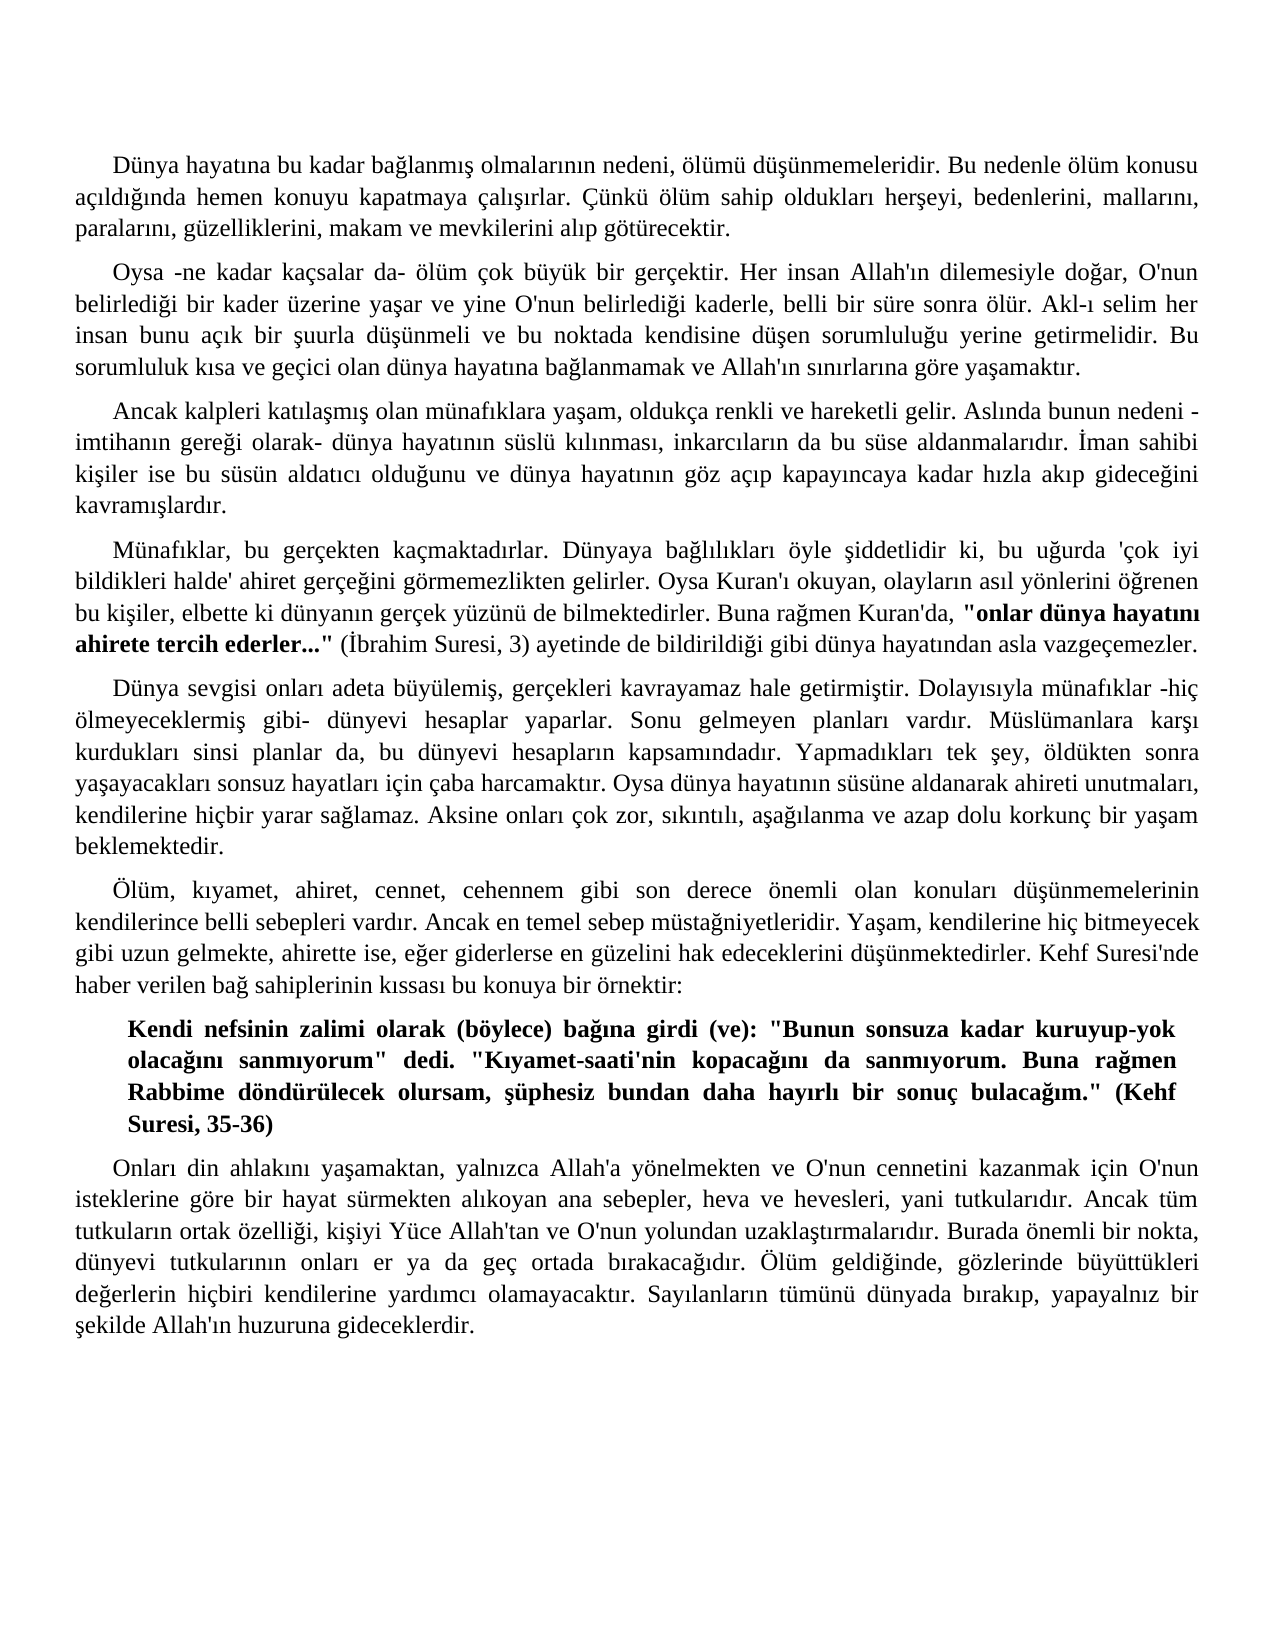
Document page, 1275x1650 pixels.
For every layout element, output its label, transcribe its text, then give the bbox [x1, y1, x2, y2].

text Onları din ahlakını yaşamaktan, yalnızca Allah'a yönelmekten ve O'nun cennetini kazanmak için O'nun isteklerine göre bir hayat sürmekten alıkoyan ana sebepler, heva ve hevesleri, yani tutkularıdır. Ancak tüm tutkuların ortak özelliği, kişiyi Yüce Allah'tan ve O'nun yolundan uzaklaştırmalarıdır. Burada önemli bir nokta, dünyevi tutkularının onları er ya da geç ortada bırakacağıdır. Ölüm geldiğinde, gözlerinde büyüttükleri değerlerin hiçbiri kendilerine yardımcı olamayacaktır. Sayılanların tümünü dünyada bırakıp, yapayalnız bir şekilde Allah'ın huzuruna gideceklerdir. [75, 1153, 1200, 1339]
text Oysa -ne kadar kaçsalar da- ölüm çok büyük bir gerçektir. Her insan Allah'ın dilemesiyle doğar, O'nun belirlediği bir kader üzerine yaşar ve yine O'nun belirlediği kaderle, belli bir süre sonra ölür. Akl-ı selim her insan bunu açık bir şuurla düşünmeli ve bu noktada kendisine düşen sorumluluğu yerine getirmelidir. Bu sorumluluk kısa ve geçici olan dünya hayatına bağlanmamak ve Allah'ın sınırlarına göre yaşamaktır. [75, 257, 1200, 381]
text Ancak kalpleri katılaşmış olan münafıklara yaşam, oldukça renkli ve hareketli gelir. Aslında bunun nedeni -imtihanın gereği olarak- dünya hayatının süslü kılınması, inkarcıların da bu süse aldanmalarıdır. İman sahibi kişiler ise bu süsün aldatıcı olduğunu ve dünya hayatının göz açıp kapayıncaya kadar hızla akıp gideceğini kavramışlardır. [75, 396, 1200, 519]
text Ölüm, kıyamet, ahiret, cennet, cehennem gibi son derece önemli olan konuları düşünmemelerinin kendilerince belli sebepleri vardır. Ancak en temel sebep müstağniyetleridir. Yaşam, kendilerine hiç bitmeyecek gibi uzun gelmekte, ahirette ise, eğer giderlerse en güzelini hak edeceklerini düşünmektedirler. Kehf Suresi'nde haber verilen bağ sahiplerinin kıssası bu konuya bir örnektir: [75, 875, 1200, 999]
text Münafıklar, bu gerçekten kaçmaktadırlar. Dünyaya bağlılıkları öyle şiddetlidir ki, bu uğurda 'çok iyi bildikleri halde' ahiret gerçeğini görmemezlikten gelirler. Oysa Kuran'ı okuyan, olayların asıl yönlerini öğrenen bu kişiler, elbette ki dünyanın gerçek yüzünü de bilmektedirler. Buna rağmen Kuran'da, "onlar dünya hayatını ahirete tercih ederler..." (İbrahim Suresi, 3) ayetinde de bildirildiği gibi dünya hayatından asla vazgeçemezler. [75, 535, 1200, 658]
text Kendi nefsinin zalimi olarak (böylece) bağına girdi (ve): "Bunun sonsuza kadar kuruyup-yok olacağını sanmıyorum" dedi. "Kıyamet-saati'nin kopacağını da sanmıyorum. Buna rağmen Rabbime döndürülecek olursam, şüphesiz bundan daha hayırlı bir sonuç bulacağım." (Kehf Suresi, 35-36) [127, 1014, 1177, 1137]
text Dünya sevgisi onları adeta büyülemiş, gerçekleri kavrayamaz hale getirmiştir. Dolayısıyla münafıklar -hiç ölmeyeceklermiş gibi- dünyevi hesaplar yaparlar. Sonu gelmeyen planları vardır. Müslümanlara karşı kurdukları sinsi planlar da, bu dünyevi hesapların kapsamındadır. Yapmadıkları tek şey, öldükten sonra yaşayacakları sonsuz hayatları için çaba harcamaktır. Oysa dünya hayatının süsüne aldanarak ahireti unutmaları, kendilerine hiçbir yarar sağlamaz. Aksine onları çok zor, sıkıntılı, aşağılanma ve azap dolu korkunç bir yaşam beklemektedir. [75, 673, 1200, 860]
text Dünya hayatına bu kadar bağlanmış olmalarının nedeni, ölümü düşünmemeleridir. Bu nedenle ölüm konusu açıldığında hemen konuyu kapatmaya çalışırlar. Çünkü ölüm sahip oldukları herşeyi, bedenlerini, mallarını, paralarını, güzelliklerini, makam ve mevkilerini alıp götürecektir. [75, 150, 1200, 242]
